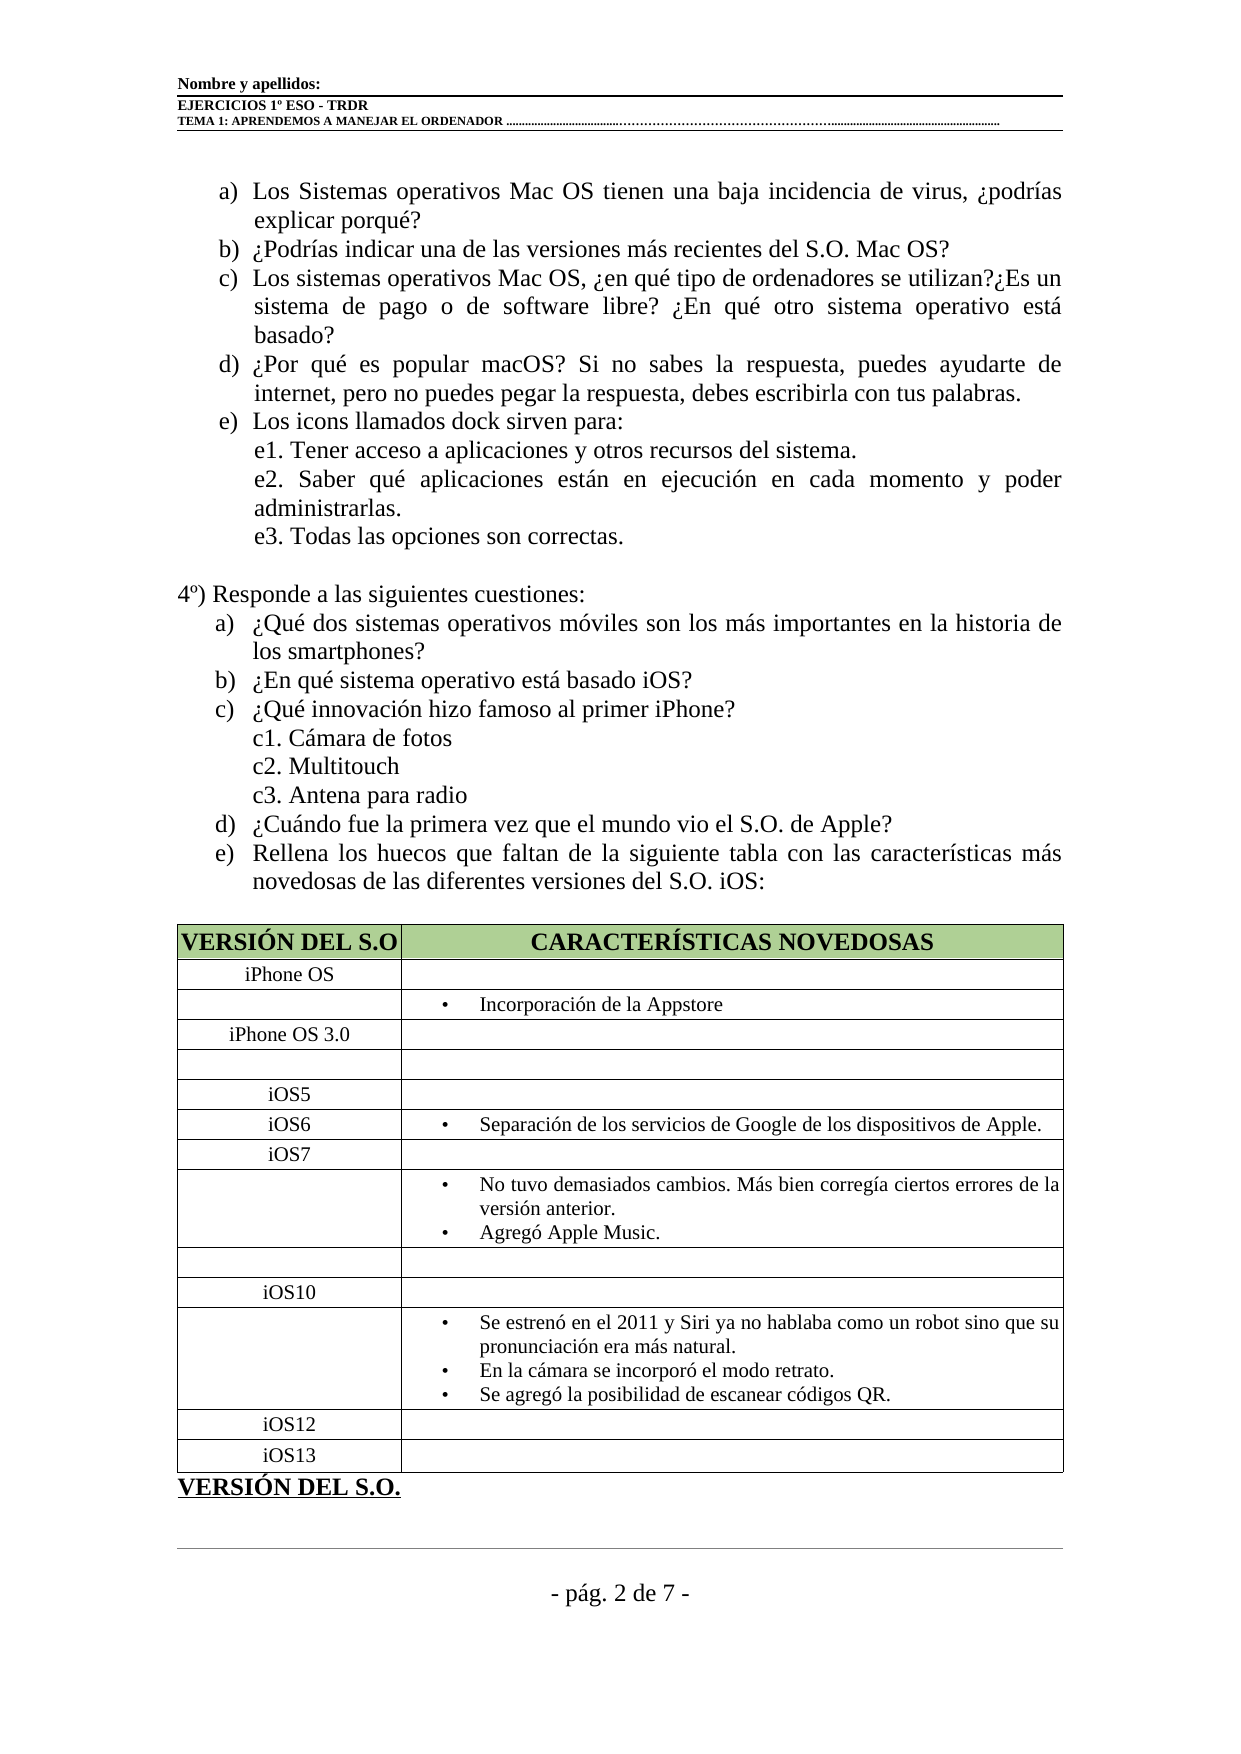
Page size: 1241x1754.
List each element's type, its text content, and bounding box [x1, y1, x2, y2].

table_cell Incorporación de la Appstore [402, 990, 1063, 1018]
table_cell iOS12 [178, 1410, 401, 1439]
table_cell Separación de los servicios de Google de los dispositivos de Apple. [402, 1110, 1063, 1138]
list Los sistemas operativos Mac OS, ¿en qué tipo de ordenadores se utilizan?¿Es un sistema de pago o de software libre? ¿En qué otro sistema operativo está basado? [218, 263, 1063, 349]
table_cell [402, 1140, 1063, 1168]
table_cell iOS5 [178, 1080, 401, 1108]
list ¿En qué sistema operativo está basado iOS? [215, 665, 1063, 694]
table_cell iOS10 [178, 1278, 401, 1307]
list ¿Cuándo fue la primera vez que el mundo vio el S.O. de Apple? [215, 809, 1063, 838]
table_header CARACTERÍSTICAS NOVEDOSAS [402, 925, 1063, 958]
list e2. Saber qué aplicaciones están en ejecución en cada momento y poder administrarlas. [254, 464, 1063, 521]
table_cell [178, 1170, 401, 1247]
list ¿Qué dos sistemas operativos móviles son los más importantes en la historia de los smartphones? [215, 608, 1063, 665]
text 4º) Responde a las siguientes cuestiones: [177, 579, 1063, 608]
table_cell Se estrenó en el 2011 y Siri ya no hablaba como un robot sino que su pronunciación era más natural. En la cámara se incorporó el modo retrato. Se agregó la posibilidad de escanear códigos QR. [402, 1308, 1063, 1409]
list ¿Podrías indicar una de las versiones más recientes del S.O. Mac OS? [218, 234, 1063, 263]
table_cell iOS6 [178, 1110, 401, 1138]
list ¿Por qué es popular macOS? Si no sabes la respuesta, puedes ayudarte de internet, pero no puedes pegar la respuesta, debes escribirla con tus palabras. [218, 349, 1063, 406]
list e3. Todas las opciones son correctas. [254, 521, 1063, 550]
list Los icons llamados dock sirven para: [218, 406, 1063, 435]
list e1. Tener acceso a aplicaciones y otros recursos del sistema. [254, 435, 1063, 464]
table_cell [402, 1248, 1063, 1277]
list ¿Qué innovación hizo famoso al primer iPhone? c1. Cámara de fotos c2. Multitouch c3. Antena para radio [215, 694, 1063, 809]
table_cell [402, 1278, 1063, 1307]
table_cell [402, 1410, 1063, 1439]
table_cell [402, 960, 1063, 988]
table_cell No tuvo demasiados cambios. Más bien corregía ciertos errores de la versión anterior. Agregó Apple Music. [402, 1170, 1063, 1247]
table_cell iOS13 [178, 1440, 401, 1472]
table_cell [178, 990, 401, 1018]
list Rellena los huecos que faltan de la siguiente tabla con las características más novedosas de las diferentes versiones del S.O. iOS: [215, 838, 1063, 895]
list Los Sistemas operativos Mac OS tienen una baja incidencia de virus, ¿podrías explicar porqué? [218, 176, 1063, 234]
table_cell iPhone OS 3.0 [178, 1020, 401, 1048]
table_cell [402, 1080, 1063, 1108]
table_cell [402, 1020, 1063, 1048]
table_cell [402, 1440, 1063, 1472]
table_cell [178, 1248, 401, 1277]
text VERSIÓN DEL S.O. [177, 1473, 1063, 1500]
table_cell iPhone OS [178, 960, 401, 988]
table_cell [178, 1308, 401, 1409]
table_cell [402, 1050, 1063, 1078]
table_cell iOS7 [178, 1140, 401, 1168]
table_header VERSIÓN DEL S.O [178, 925, 401, 958]
table_cell [178, 1050, 401, 1078]
